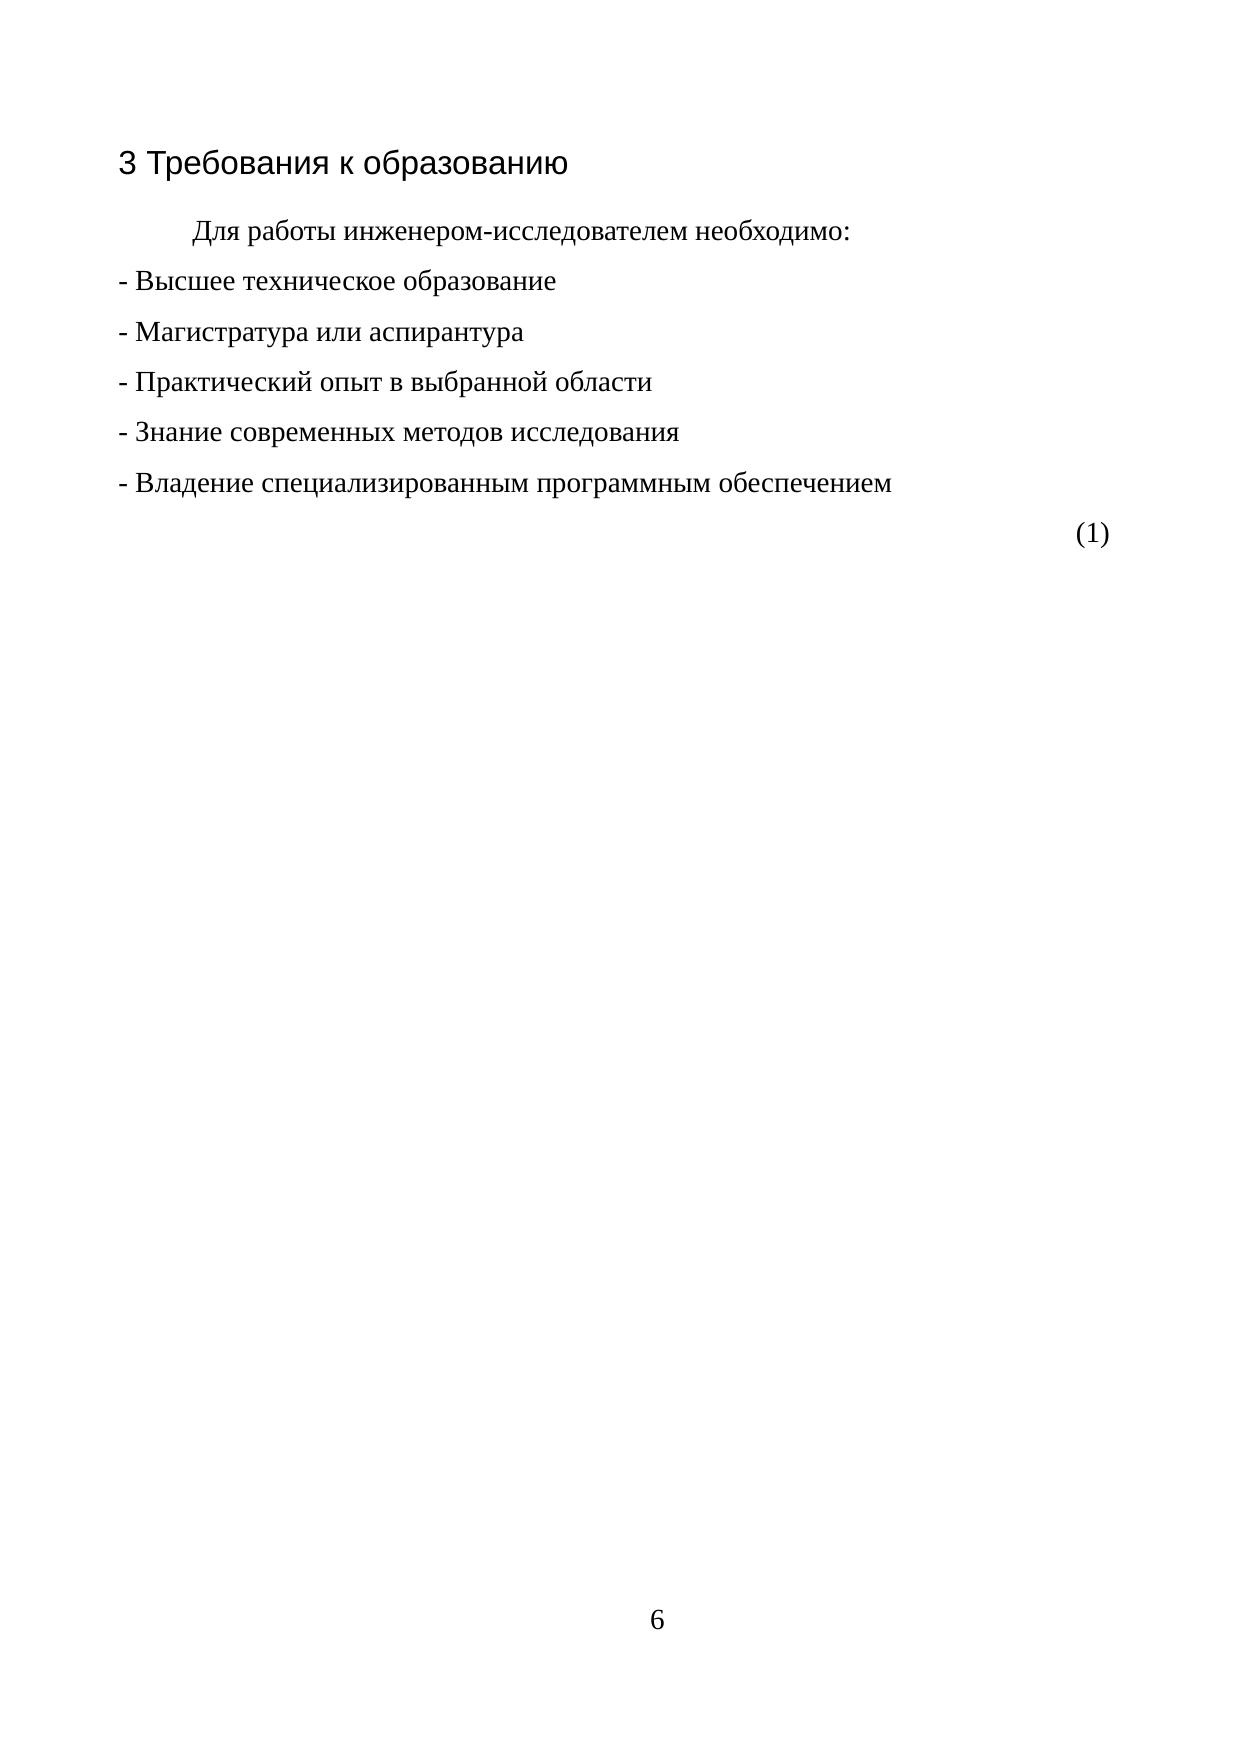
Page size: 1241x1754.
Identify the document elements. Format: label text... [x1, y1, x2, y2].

text Для работы инженером-исследователем необходимо: - Высшее техническое образование - Магистратура или аспирантура - Практический опыт в выбранной области - Знание современных методов исследования - Владение специализированным программным обеспечением [118, 213, 1122, 498]
text (1) [118, 515, 1122, 549]
subtitle Требования к образованию [118, 143, 1122, 182]
